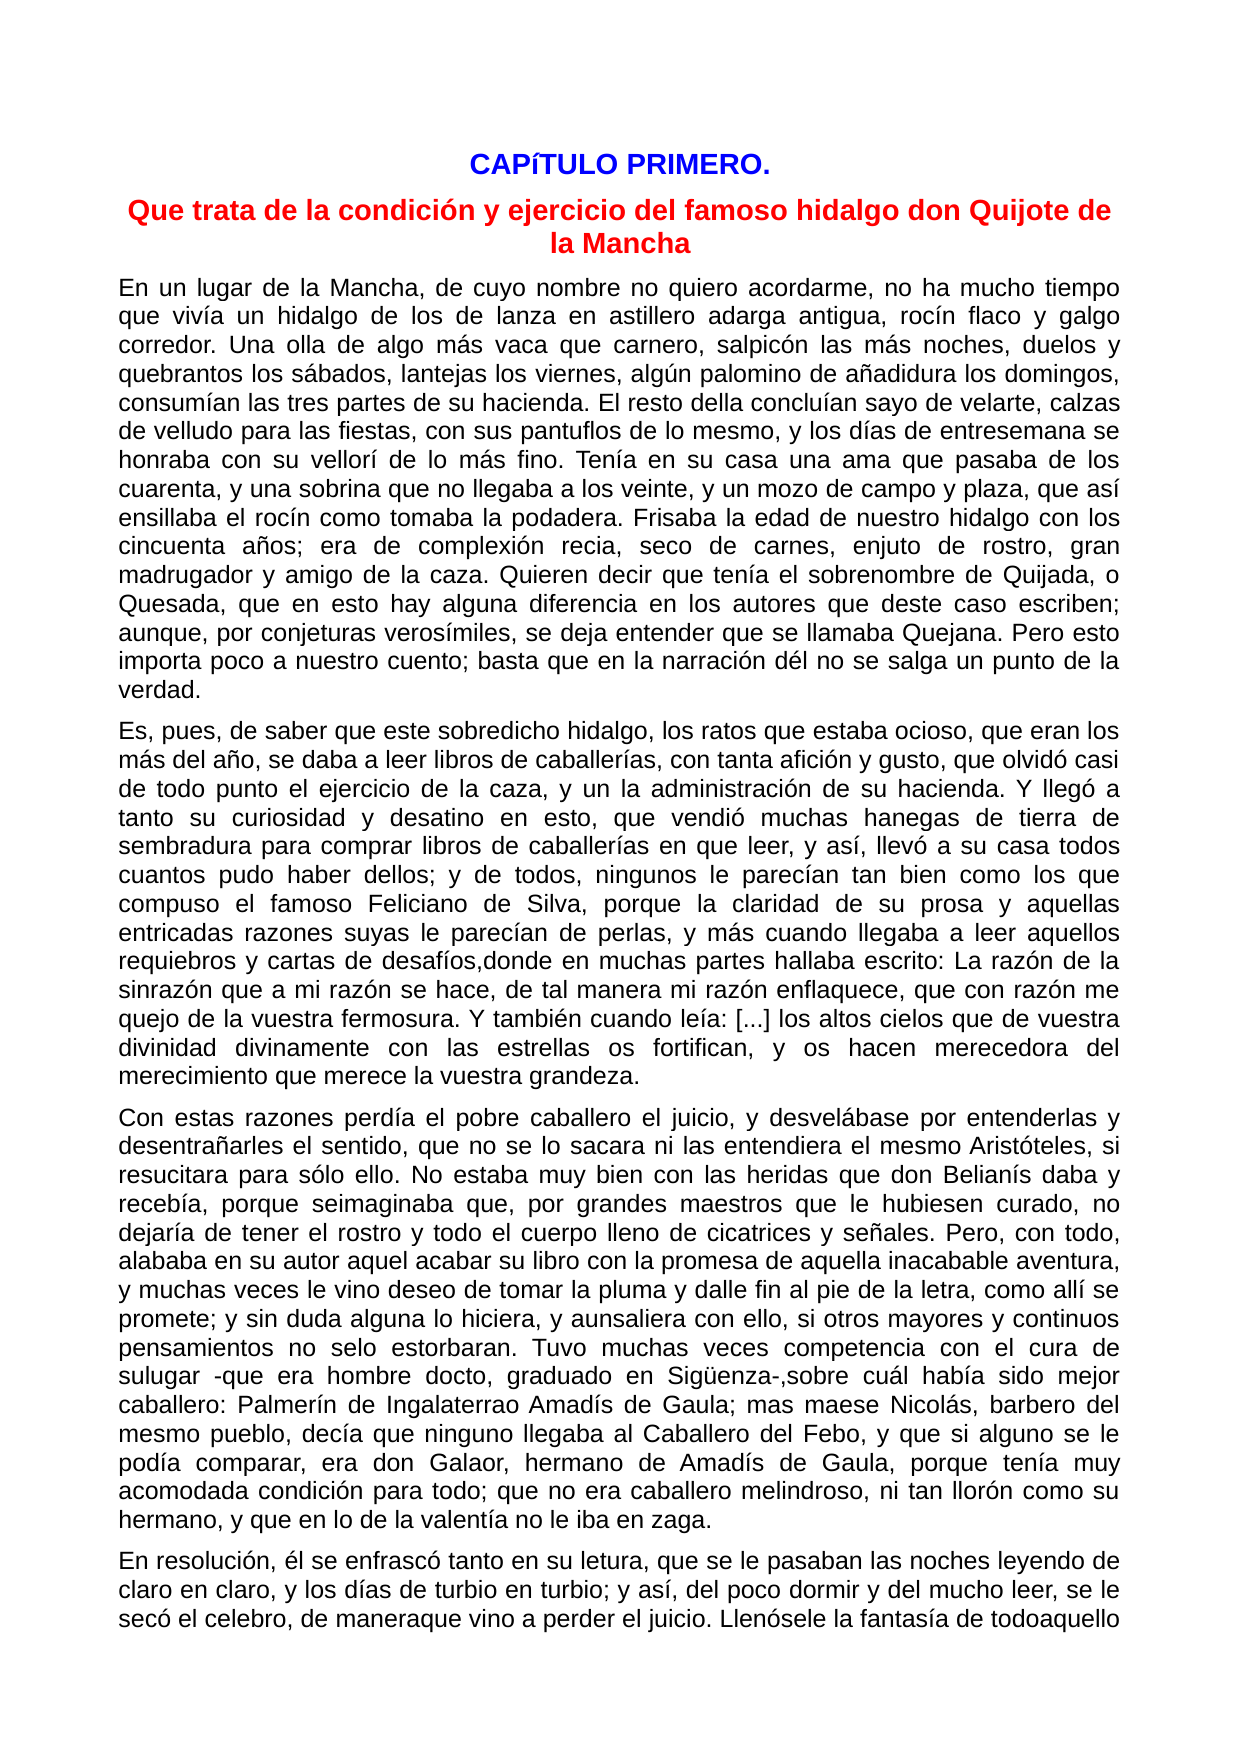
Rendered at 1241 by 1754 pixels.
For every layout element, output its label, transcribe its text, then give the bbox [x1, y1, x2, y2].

text En un lugar de la Mancha, de cuyo nombre no quiero acordarme, no ha mucho tiempo que vivía un hidalgo de los de lanza en astillero adarga antigua, rocín flaco y galgo corredor. Una olla de algo más vaca que carnero, salpicón las más noches, duelos y quebrantos los sábados, lantejas los viernes, algún palomino de añadidura los domingos, consumían las tres partes de su hacienda. El resto della concluían sayo de velarte, calzas de velludo para las fiestas, con sus pantuflos de lo mesmo, y los días de entresemana se honraba con su vellorí de lo más fino. Tenía en su casa una ama que pasaba de los cuarenta, y una sobrina que no llegaba a los veinte, y un mozo de campo y plaza, que así ensillaba el rocín como tomaba la podadera. Frisaba la edad de nuestro hidalgo con los cincuenta años; era de complexión recia, seco de carnes, enjuto de rostro, gran madrugador y amigo de la caza. Quieren decir que tenía el sobrenombre de Quijada, o Quesada, que en esto hay alguna diferencia en los autores que deste caso escriben; aunque, por conjeturas verosímiles, se deja entender que se llamaba Quejana. Pero esto importa poco a nuestro cuento; basta que en la narración dél no se salga un punto de la verdad. [118, 272, 1122, 704]
text Es, pues, de saber que este sobredicho hidalgo, los ratos que estaba ocioso, que eran los más del año, se daba a leer libros de caballerías, con tanta afición y gusto, que olvidó casi de todo punto el ejercicio de la caza, y un la administración de su hacienda. Y llegó a tanto su curiosidad y desatino en esto, que vendió muchas hanegas de tierra de sembradura para comprar libros de caballerías en que leer, y así, llevó a su casa todos cuantos pudo haber dellos; y de todos, ningunos le parecían tan bien como los que compuso el famoso Feliciano de Silva, porque la claridad de su prosa y aquellas entricadas razones suyas le parecían de perlas, y más cuando llegaba a leer aquellos requiebros y cartas de desafíos,donde en muchas partes hallaba escrito: La razón de la sinrazón que a mi razón se hace, de tal manera mi razón enflaquece, que con razón me quejo de la vuestra fermosura. Y también cuando leía: [...] los altos cielos que de vuestra divinidad divinamente con las estrellas os fortifican, y os hacen merecedora del merecimiento que merece la vuestra grandeza. [118, 716, 1122, 1090]
text CAPíTULO PRIMERO. [118, 147, 1122, 180]
text Con estas razones perdía el pobre caballero el juicio, y desvelábase por entenderlas y desentrañarles el sentido, que no se lo sacara ni las entendiera el mesmo Aristóteles, si resucitara para sólo ello. No estaba muy bien con las heridas que don Belianís daba y recebía, porque seimaginaba que, por grandes maestros que le hubiesen curado, no dejaría de tener el rostro y todo el cuerpo lleno de cicatrices y señales. Pero, con todo, alababa en su autor aquel acabar su libro con la promesa de aquella inacabable aventura, y muchas veces le vino deseo de tomar la pluma y dalle fin al pie de la letra, como allí se promete; y sin duda alguna lo hiciera, y aunsaliera con ello, si otros mayores y continuos pensamientos no selo estorbaran. Tuvo muchas veces competencia con el cura de sulugar -que era hombre docto, graduado en Sigüenza-,sobre cuál había sido mejor caballero: Palmerín de Ingalaterrao Amadís de Gaula; mas maese Nicolás, barbero del mesmo pueblo, decía que ninguno llegaba al Caballero del Febo, y que si alguno se le podía comparar, era don Galaor, hermano de Amadís de Gaula, porque tenía muy acomodada condición para todo; que no era caballero melindroso, ni tan llorón como su hermano, y que en lo de la valentía no le iba en zaga. [118, 1102, 1122, 1534]
text En resolución, él se enfrascó tanto en su letura, que se le pasaban las noches leyendo de claro en claro, y los días de turbio en turbio; y así, del poco dormir y del mucho leer, se le secó el celebro, de maneraque vino a perder el juicio. Llenósele la fantasía de todoaquello [118, 1546, 1122, 1632]
text Que trata de la condición y ejercicio del famoso hidalgo don Quijote de la Mancha [118, 193, 1122, 260]
